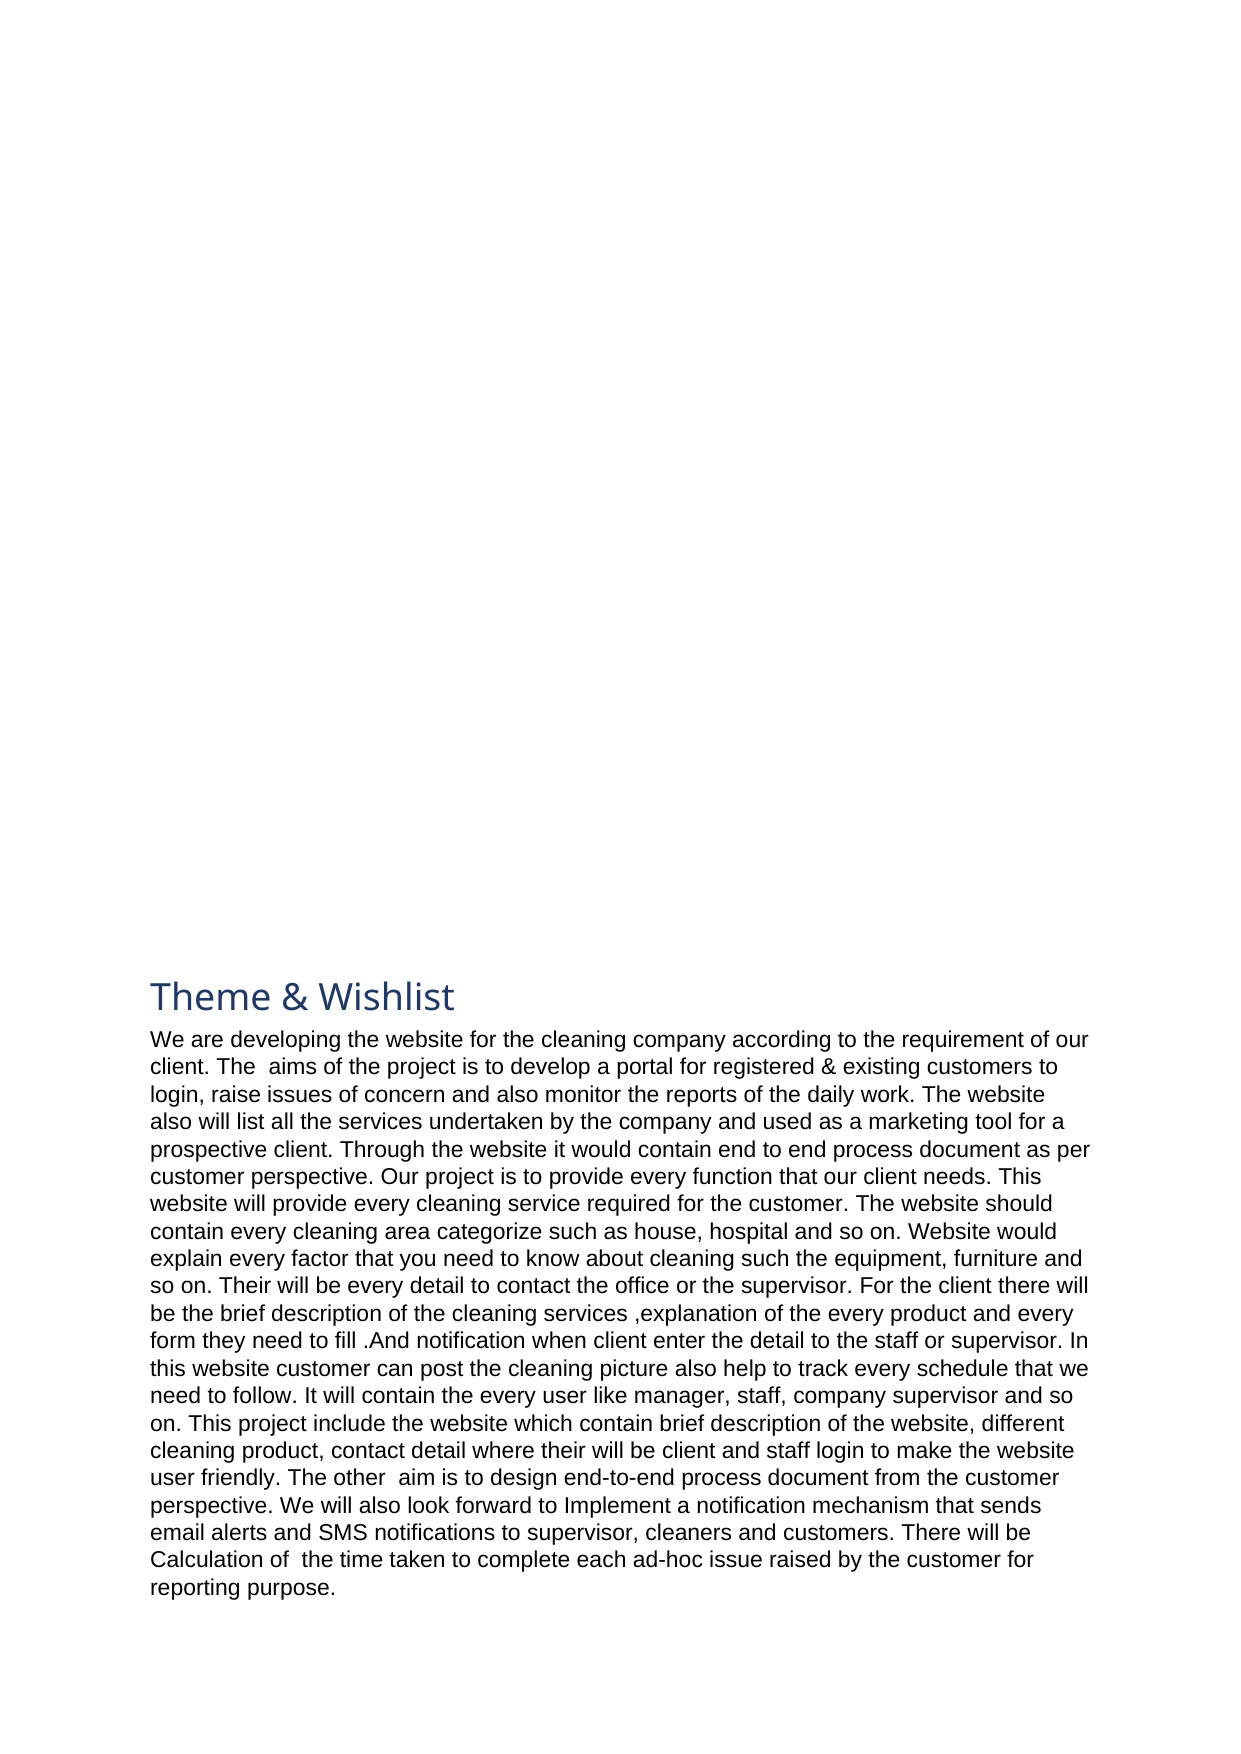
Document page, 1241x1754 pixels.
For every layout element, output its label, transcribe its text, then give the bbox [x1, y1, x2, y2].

subtitle Theme & Wishlist [150, 971, 1090, 1022]
text We are developing the website for the cleaning company according to the requirement of our client. The aims of the project is to develop a portal for registered & existing customers to login, raise issues of concern and also monitor the reports of the daily work. The website also will list all the services undertaken by the company and used as a marketing tool for a prospective client. Through the website it would contain end to end process document as per customer perspective. Our project is to provide every function that our client needs. This website will provide every cleaning service required for the customer. The website should contain every cleaning area categorize such as house, hospital and so on. Website would explain every factor that you need to know about cleaning such the equipment, furniture and so on. Their will be every detail to contact the office or the supervisor. For the client there will be the brief description of the cleaning services ,explanation of the every product and every form they need to fill .And notification when client enter the detail to the staff or supervisor. In this website customer can post the cleaning picture also help to track every schedule that we need to follow. It will contain the every user like manager, staff, company supervisor and so on. This project include the website which contain brief description of the website, different cleaning product, contact detail where their will be client and staff login to make the website user friendly. The other aim is to design end-to-end process document from the customer perspective. We will also look forward to Implement a notification mechanism that sends email alerts and SMS notifications to supervisor, cleaners and customers. There will be Calculation of the time taken to complete each ad-hoc issue raised by the customer for reporting purpose. [150, 1026, 1090, 1600]
